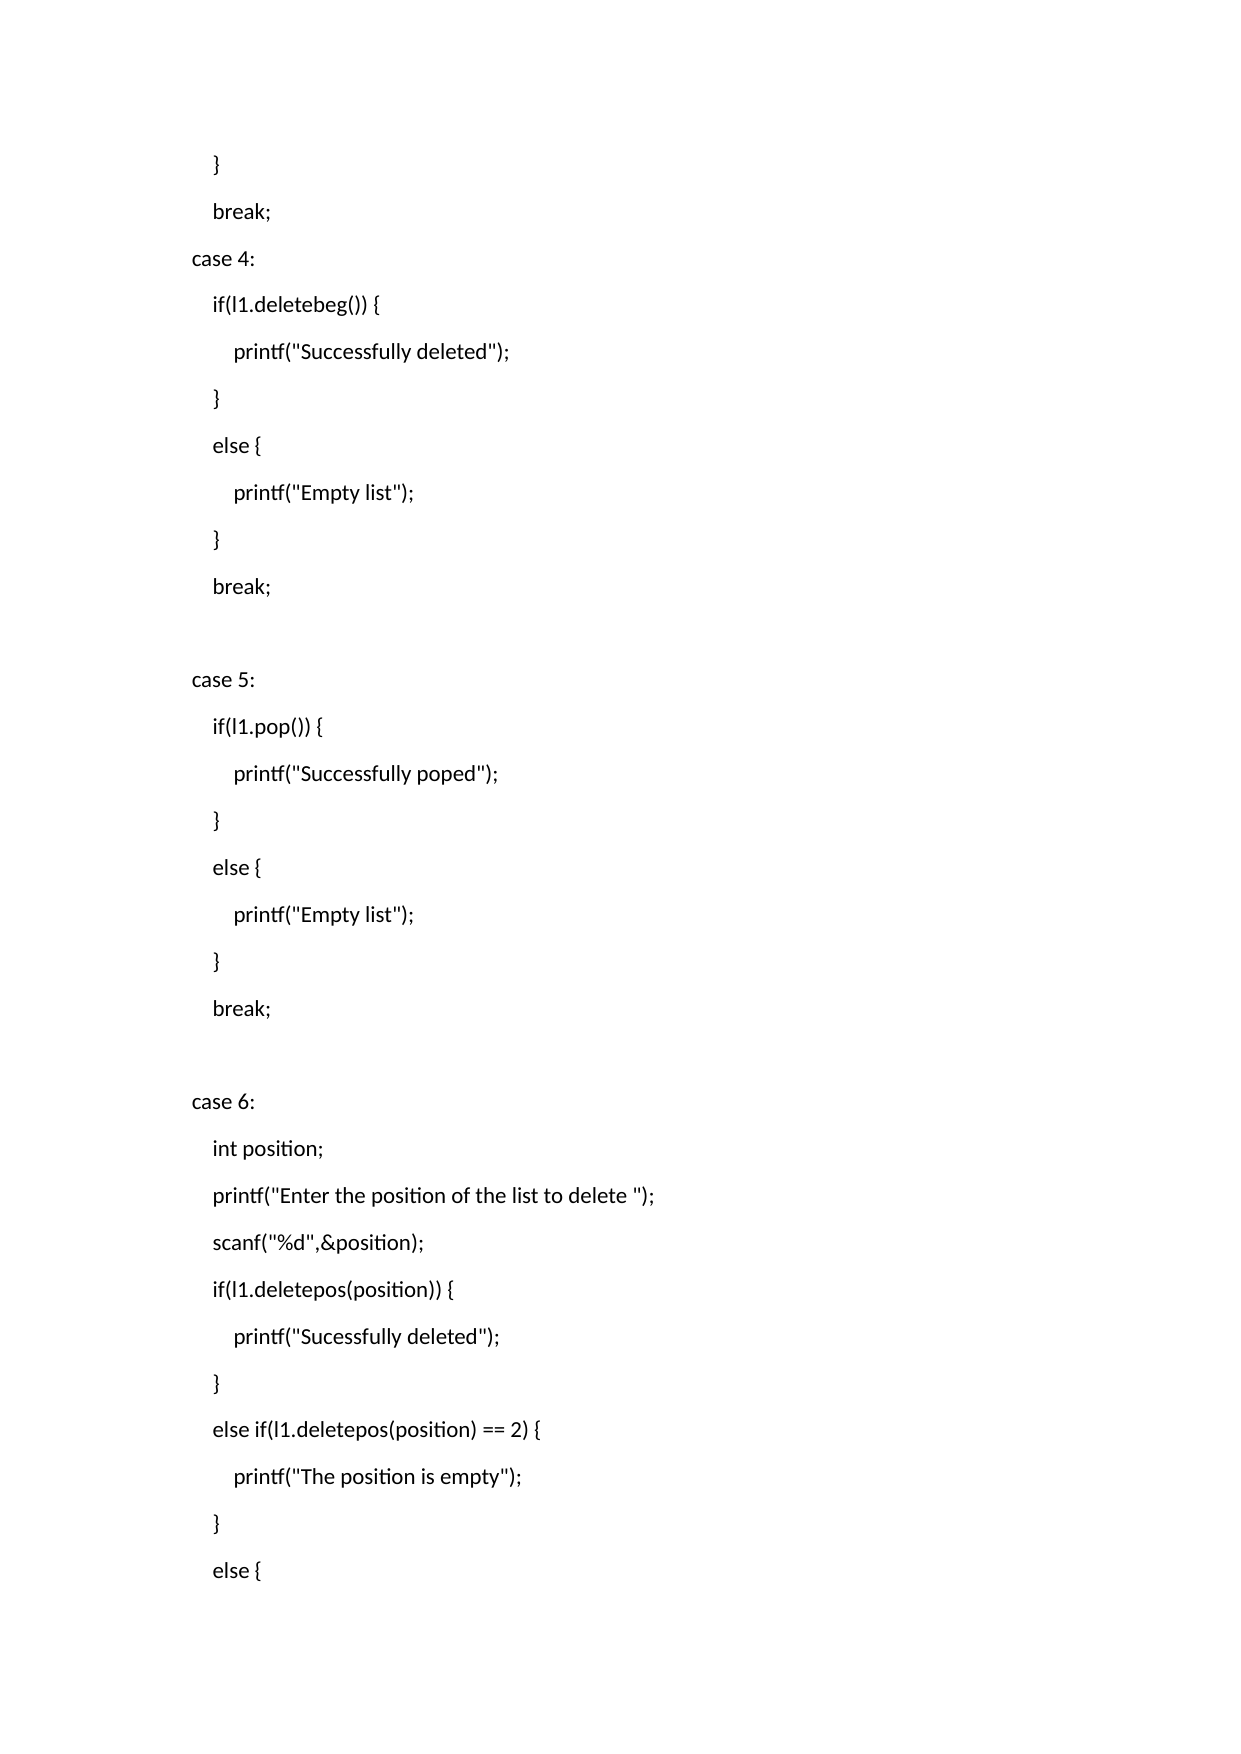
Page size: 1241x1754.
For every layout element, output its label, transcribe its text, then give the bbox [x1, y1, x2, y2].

text printf("Successfully poped"); [150, 759, 1090, 787]
text } [150, 806, 1090, 834]
text break; [150, 197, 1090, 225]
text } [150, 1509, 1090, 1537]
text scanf("%d",&position); [150, 1228, 1090, 1256]
text printf("Successfully deleted"); [150, 337, 1090, 366]
text printf("Sucessfully deleted"); [150, 1322, 1090, 1350]
text break; [150, 572, 1090, 600]
text } [150, 947, 1090, 975]
text if(l1.deletepos(position)) { [150, 1275, 1090, 1303]
text else if(l1.deletepos(position) == 2) { [150, 1416, 1090, 1444]
text printf("Enter the position of the list to delete "); [150, 1181, 1090, 1209]
text else { [150, 853, 1090, 881]
text } [150, 384, 1090, 412]
text if(l1.deletebeg()) { [150, 291, 1090, 319]
text case 6: [150, 1087, 1090, 1116]
text } [150, 150, 1090, 178]
text } [150, 1369, 1090, 1397]
text else { [150, 431, 1090, 459]
text printf("The position is empty"); [150, 1462, 1090, 1491]
text printf("Empty list"); [150, 478, 1090, 506]
text case 4: [150, 244, 1090, 272]
text break; [150, 994, 1090, 1022]
text else { [150, 1556, 1090, 1584]
text } [150, 525, 1090, 553]
text case 5: [150, 666, 1090, 694]
text int position; [150, 1134, 1090, 1162]
text if(l1.pop()) { [150, 712, 1090, 741]
text printf("Empty list"); [150, 900, 1090, 928]
